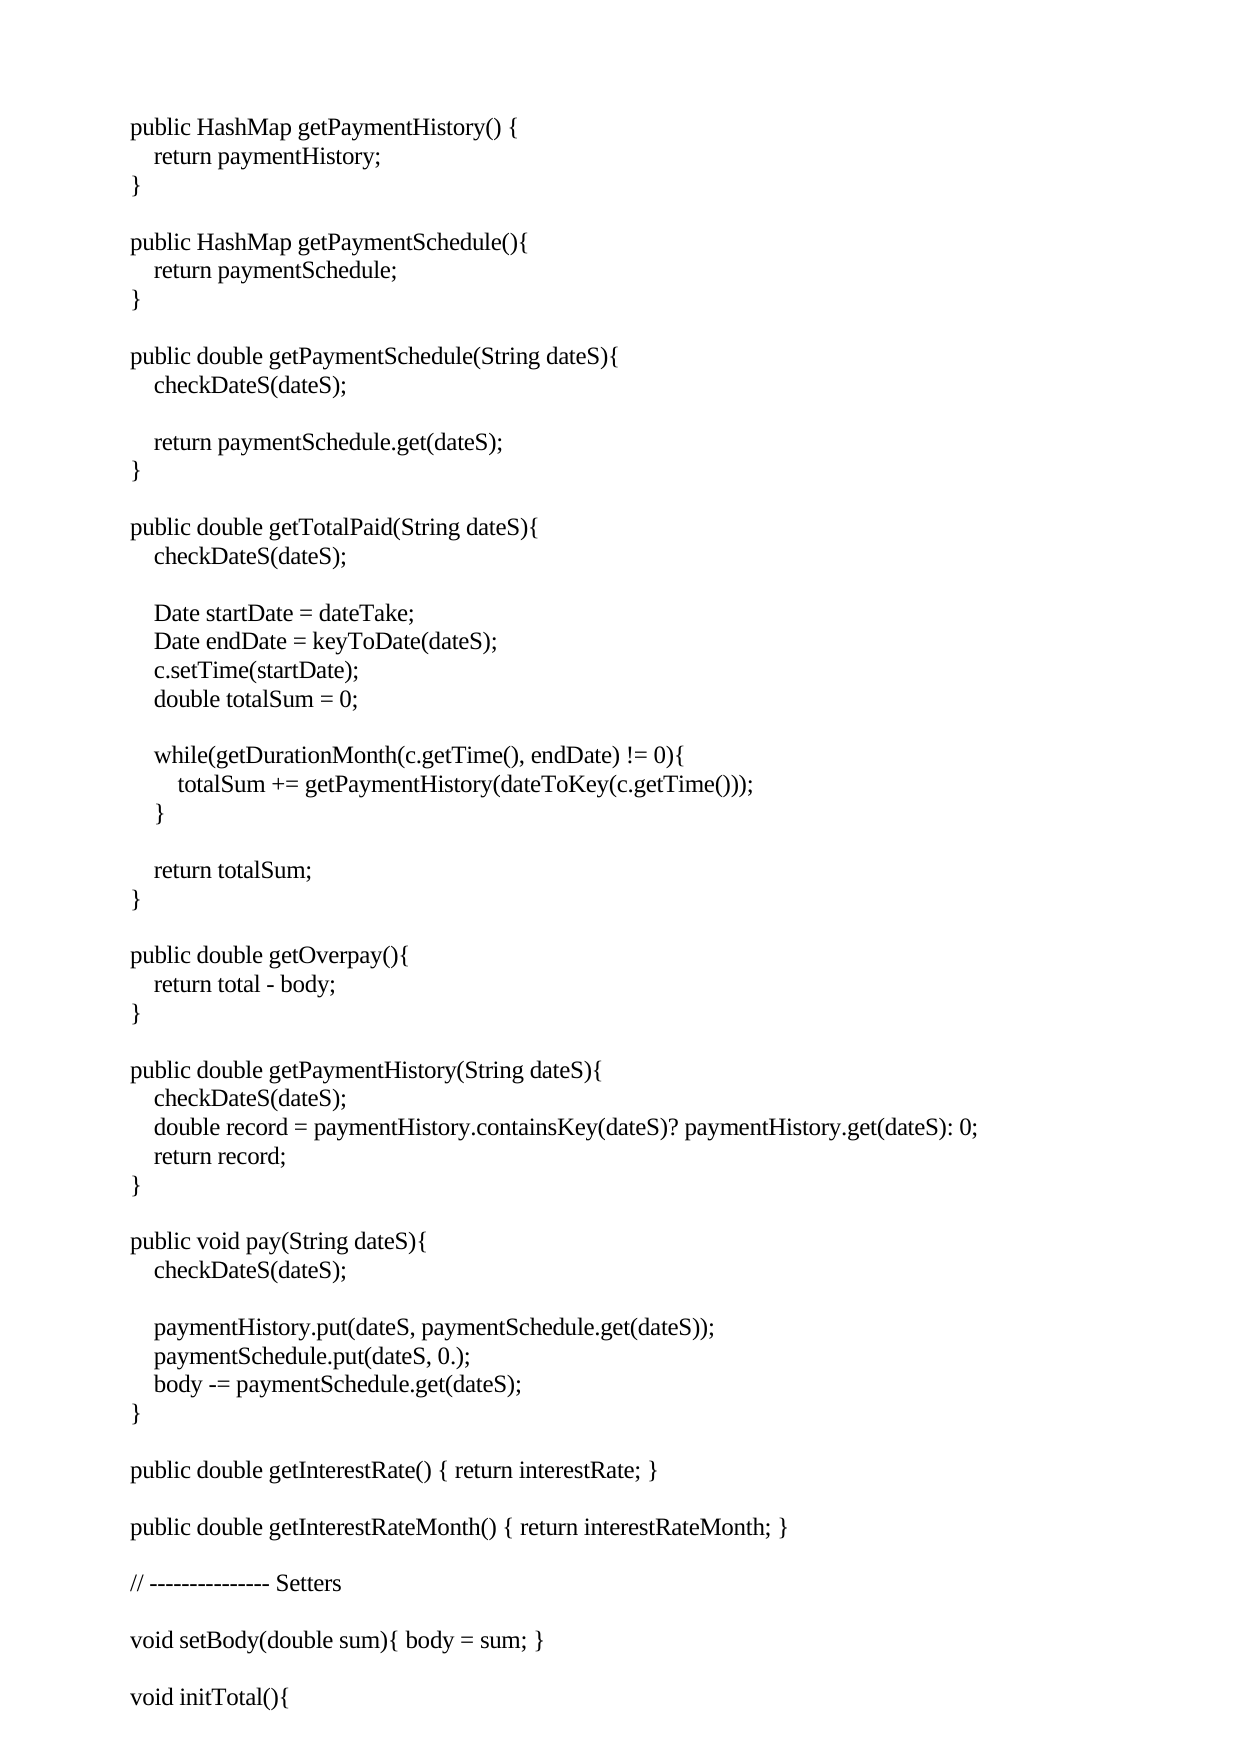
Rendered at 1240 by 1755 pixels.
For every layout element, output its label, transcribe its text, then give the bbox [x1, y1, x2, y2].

text while(getDurationMonth(c.getTime(), endDate) != 0){ [106, 741, 1133, 769]
text } [106, 798, 1133, 827]
text Date startDate = dateTake; [106, 598, 1133, 626]
text void initTotal(){ [106, 1682, 1133, 1711]
text double record = paymentHistory.containsKey(dateS)? paymentHistory.get(dateS): 0; [106, 1112, 1133, 1141]
text } [106, 884, 1133, 912]
text checkDateS(dateS); [106, 370, 1133, 398]
text } [106, 455, 1133, 484]
text return totalSum; [106, 855, 1133, 884]
text } [106, 1170, 1133, 1198]
text public double getPaymentHistory(String dateS){ [106, 1055, 1133, 1083]
text paymentHistory.put(dateS, paymentSchedule.get(dateS)); [106, 1312, 1133, 1341]
text public HashMap getPaymentHistory() { [106, 112, 1133, 141]
text return paymentSchedule.get(dateS); [106, 427, 1133, 455]
text return record; [106, 1141, 1133, 1170]
text return paymentHistory; [106, 141, 1133, 170]
text totalSum += getPaymentHistory(dateToKey(c.getTime())); [106, 769, 1133, 798]
text public double getInterestRateMonth() { return interestRateMonth; } [106, 1512, 1133, 1541]
text } [106, 284, 1133, 313]
text paymentSchedule.put(dateS, 0.); [106, 1341, 1133, 1369]
text checkDateS(dateS); [106, 541, 1133, 569]
text public double getOverpay(){ [106, 940, 1133, 969]
text checkDateS(dateS); [106, 1255, 1133, 1284]
text public HashMap getPaymentSchedule(){ [106, 227, 1133, 256]
text body -= paymentSchedule.get(dateS); [106, 1369, 1133, 1398]
text public void pay(String dateS){ [106, 1226, 1133, 1255]
text void setBody(double sum){ body = sum; } [106, 1625, 1133, 1654]
text double totalSum = 0; [106, 684, 1133, 713]
text } [106, 998, 1133, 1027]
text Date endDate = keyToDate(dateS); [106, 626, 1133, 655]
text // --------------- Setters [106, 1568, 1133, 1597]
text return total - body; [106, 969, 1133, 998]
text } [106, 170, 1133, 199]
text public double getPaymentSchedule(String dateS){ [106, 341, 1133, 370]
text public double getTotalPaid(String dateS){ [106, 512, 1133, 541]
text public double getInterestRate() { return interestRate; } [106, 1455, 1133, 1484]
text checkDateS(dateS); [106, 1083, 1133, 1112]
text } [106, 1398, 1133, 1427]
text c.setTime(startDate); [106, 655, 1133, 684]
text return paymentSchedule; [106, 256, 1133, 284]
